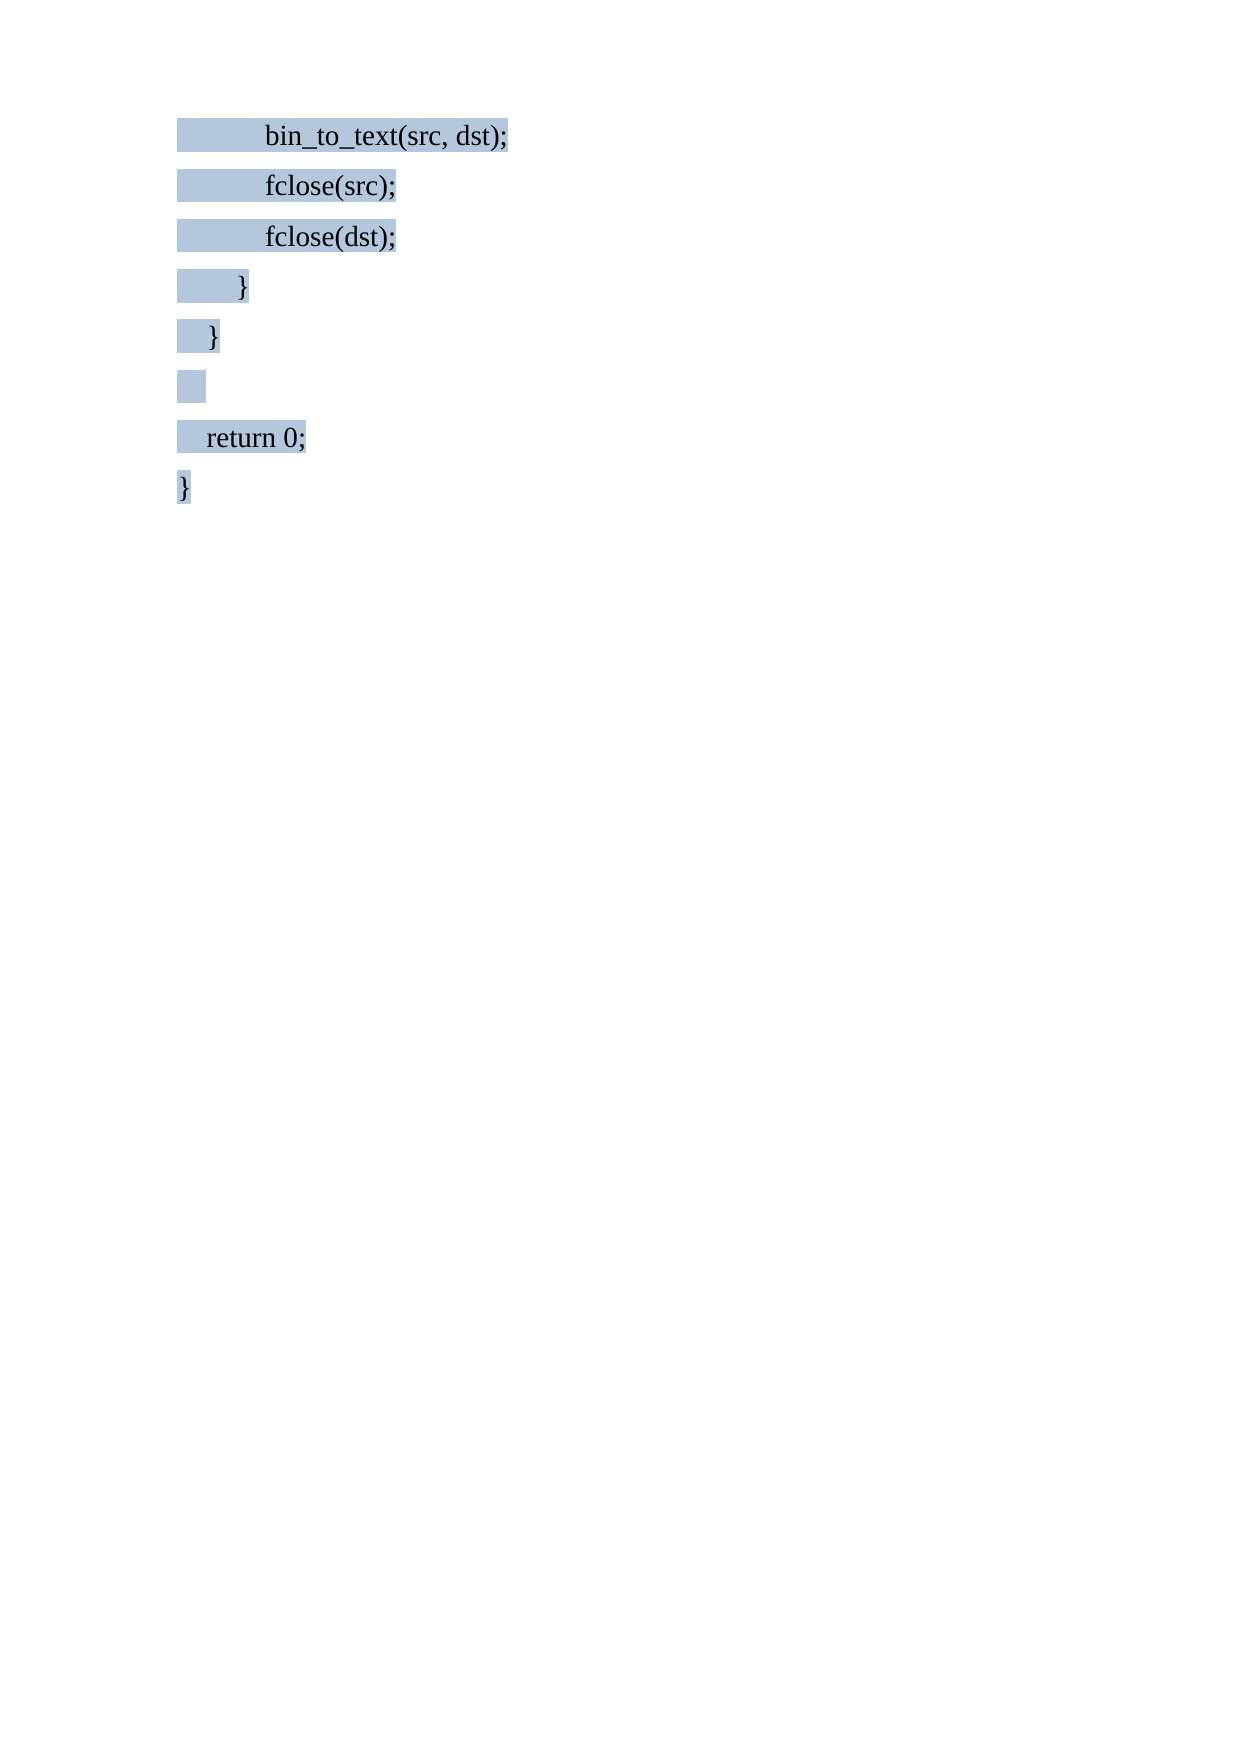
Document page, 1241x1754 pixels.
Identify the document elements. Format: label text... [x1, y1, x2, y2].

text } [177, 319, 1181, 353]
text } [177, 470, 1181, 504]
text return 0; [177, 420, 1181, 453]
text } [177, 269, 1181, 303]
text bin_to_text(src, dst); [177, 118, 1181, 152]
text fclose(dst); [177, 219, 1181, 252]
text fclose(src); [177, 168, 1181, 202]
